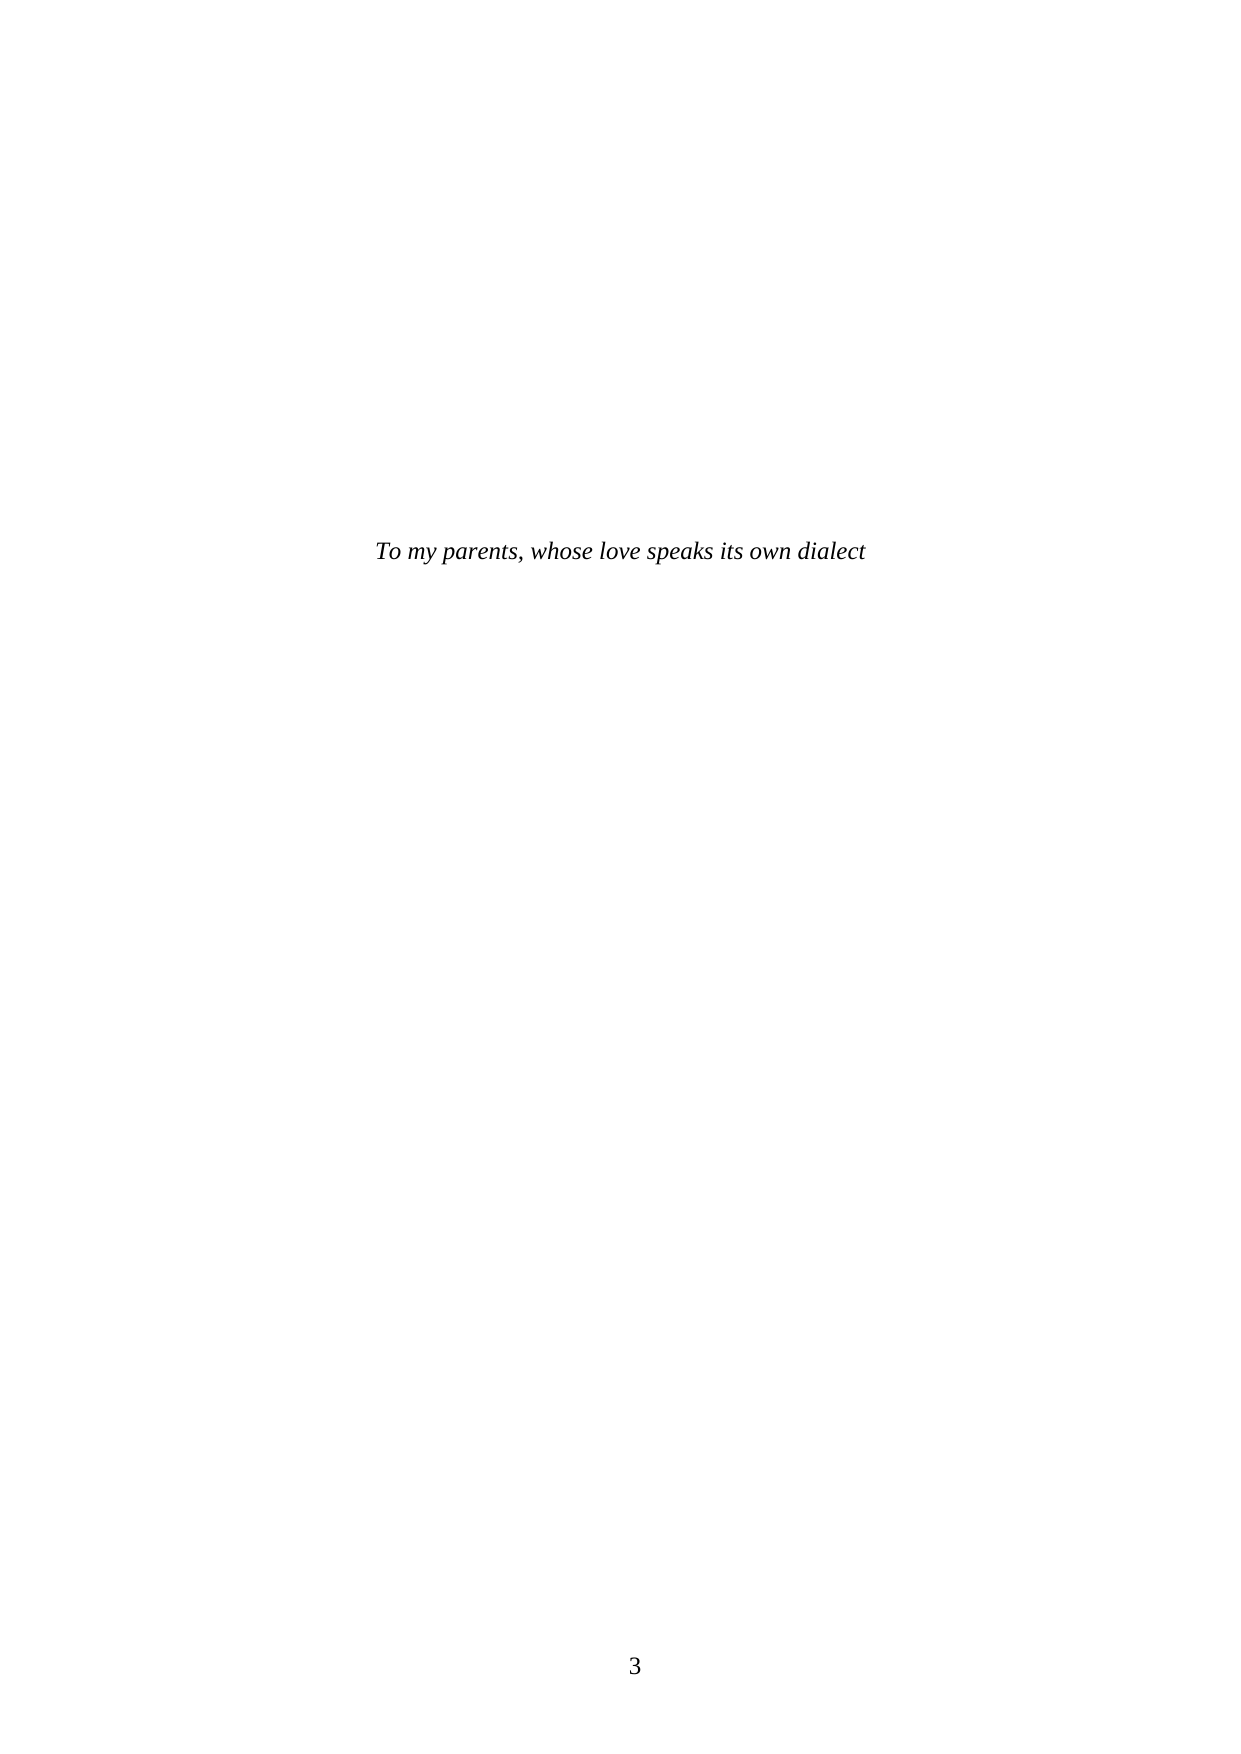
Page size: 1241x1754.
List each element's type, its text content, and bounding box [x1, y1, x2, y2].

text To my parents, whose love speaks its own dialect [148, 536, 1093, 564]
